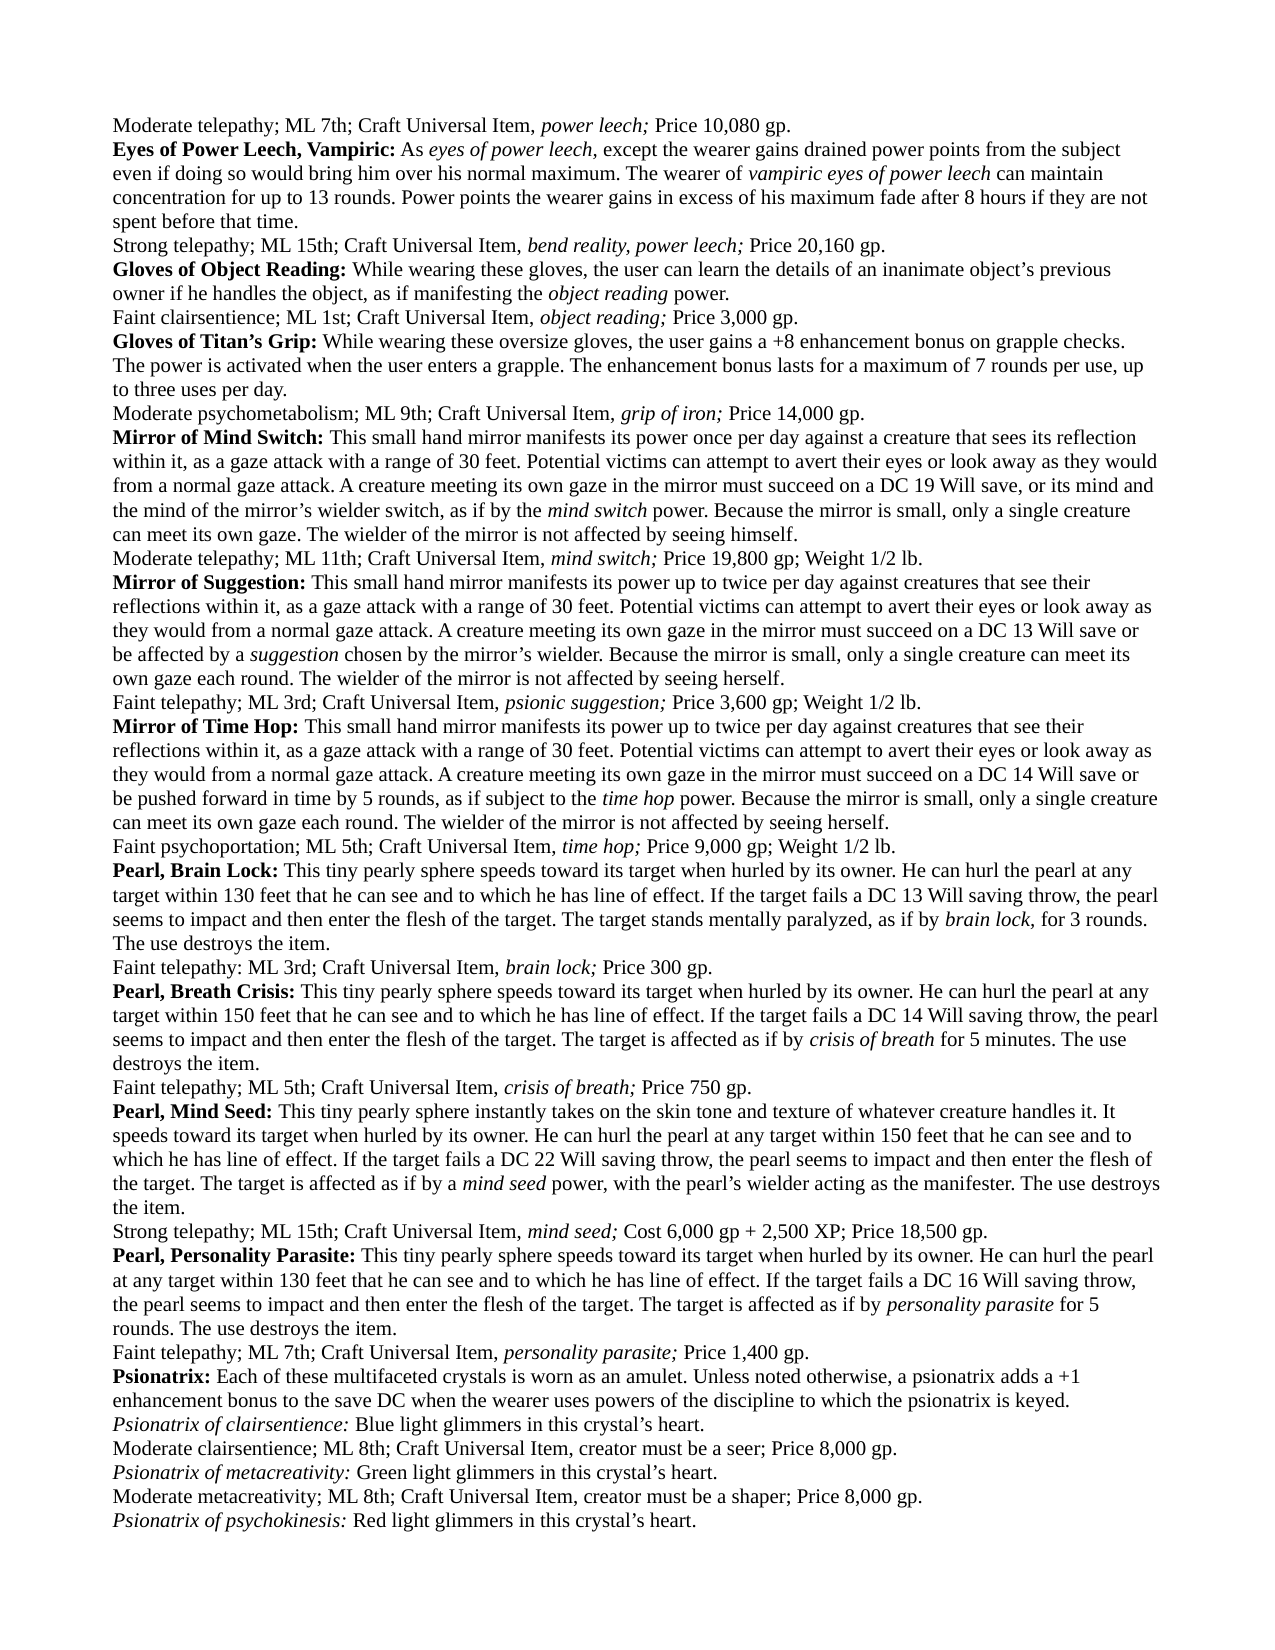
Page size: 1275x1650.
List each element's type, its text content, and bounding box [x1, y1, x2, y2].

text Faint psychoportation; ML 5th; Craft Universal Item, time hop; Price 9,000 gp; Weight 1/2 lb. [112, 834, 1162, 858]
text Psionatrix: Each of these multifaceted crystals is worn as an amulet. Unless noted otherwise, a psionatrix adds a +1 enhancement bonus to the save DC when the wearer uses powers of the discipline to which the psionatrix is keyed. [112, 1364, 1162, 1412]
text Pearl, Brain Lock: This tiny pearly sphere speeds toward its target when hurled by its owner. He can hurl the pearl at any target within 130 feet that he can see and to which he has line of effect. If the target fails a DC 13 Will saving throw, the pearl seems to impact and then enter the flesh of the target. The target stands mentally paralyzed, as if by brain lock, for 3 rounds. The use destroys the item. [112, 858, 1162, 955]
text Moderate telepathy; ML 7th; Craft Universal Item, power leech; Price 10,080 gp. [112, 112, 1162, 137]
text Eyes of Power Leech, Vampiric: As eyes of power leech, except the wearer gains drained power points from the subject even if doing so would bring him over his normal maximum. The wearer of vampiric eyes of power leech can maintain concentration for up to 13 rounds. Power points the wearer gains in excess of his maximum fade after 8 hours if they are not spent before that time. [112, 137, 1162, 233]
text Moderate psychometabolism; ML 9th; Craft Universal Item, grip of iron; Price 14,000 gp. [112, 401, 1162, 425]
text Psionatrix of psychokinesis: Red light glimmers in this crystal’s heart. [112, 1508, 1162, 1532]
text Strong telepathy; ML 15th; Craft Universal Item, bend reality, power leech; Price 20,160 gp. [112, 233, 1162, 257]
text Gloves of Object Reading: While wearing these gloves, the user can learn the details of an inanimate object’s previous owner if he handles the object, as if manifesting the object reading power. [112, 257, 1162, 305]
text Faint telepathy; ML 5th; Craft Universal Item, crisis of breath; Price 750 gp. [112, 1075, 1162, 1099]
text Moderate metacreativity; ML 8th; Craft Universal Item, creator must be a shaper; Price 8,000 gp. [112, 1484, 1162, 1508]
text Pearl, Personality Parasite: This tiny pearly sphere speeds toward its target when hurled by its owner. He can hurl the pearl at any target within 130 feet that he can see and to which he has line of effect. If the target fails a DC 16 Will saving throw, the pearl seems to impact and then enter the flesh of the target. The target is affected as if by personality parasite for 5 rounds. The use destroys the item. [112, 1243, 1162, 1340]
text Strong telepathy; ML 15th; Craft Universal Item, mind seed; Cost 6,000 gp + 2,500 XP; Price 18,500 gp. [112, 1219, 1162, 1243]
text Pearl, Mind Seed: This tiny pearly sphere instantly takes on the skin tone and texture of whatever creature handles it. It speeds toward its target when hurled by its owner. He can hurl the pearl at any target within 150 feet that he can see and to which he has line of effect. If the target fails a DC 22 Will saving throw, the pearl seems to impact and then enter the flesh of the target. The target is affected as if by a mind seed power, with the pearl’s wielder acting as the manifester. The use destroys the item. [112, 1099, 1162, 1219]
text Faint telepathy: ML 3rd; Craft Universal Item, brain lock; Price 300 gp. [112, 955, 1162, 979]
text Moderate clairsentience; ML 8th; Craft Universal Item, creator must be a seer; Price 8,000 gp. [112, 1436, 1162, 1460]
text Mirror of Mind Switch: This small hand mirror manifests its power once per day against a creature that sees its reflection within it, as a gaze attack with a range of 30 feet. Potential victims can attempt to avert their eyes or look away as they would from a normal gaze attack. A creature meeting its own gaze in the mirror must succeed on a DC 19 Will save, or its mind and the mind of the mirror’s wielder switch, as if by the mind switch power. Because the mirror is small, only a single creature can meet its own gaze. The wielder of the mirror is not affected by seeing himself. [112, 425, 1162, 546]
text Gloves of Titan’s Grip: While wearing these oversize gloves, the user gains a +8 enhancement bonus on grapple checks. The power is activated when the user enters a grapple. The enhancement bonus lasts for a maximum of 7 rounds per use, up to three uses per day. [112, 329, 1162, 401]
text Mirror of Time Hop: This small hand mirror manifests its power up to twice per day against creatures that see their reflections within it, as a gaze attack with a range of 30 feet. Potential victims can attempt to avert their eyes or look away as they would from a normal gaze attack. A creature meeting its own gaze in the mirror must succeed on a DC 14 Will save or be pushed forward in time by 5 rounds, as if subject to the time hop power. Because the mirror is small, only a single creature can meet its own gaze each round. The wielder of the mirror is not affected by seeing herself. [112, 714, 1162, 834]
text Psionatrix of clairsentience: Blue light glimmers in this crystal’s heart. [112, 1412, 1162, 1436]
text Mirror of Suggestion: This small hand mirror manifests its power up to twice per day against creatures that see their reflections within it, as a gaze attack with a range of 30 feet. Potential victims can attempt to avert their eyes or look away as they would from a normal gaze attack. A creature meeting its own gaze in the mirror must succeed on a DC 13 Will save or be affected by a suggestion chosen by the mirror’s wielder. Because the mirror is small, only a single creature can meet its own gaze each round. The wielder of the mirror is not affected by seeing herself. [112, 570, 1162, 690]
text Moderate telepathy; ML 11th; Craft Universal Item, mind switch; Price 19,800 gp; Weight 1/2 lb. [112, 546, 1162, 570]
text Faint telepathy; ML 3rd; Craft Universal Item, psionic suggestion; Price 3,600 gp; Weight 1/2 lb. [112, 690, 1162, 714]
text Psionatrix of metacreativity: Green light glimmers in this crystal’s heart. [112, 1460, 1162, 1484]
text Faint telepathy; ML 7th; Craft Universal Item, personality parasite; Price 1,400 gp. [112, 1340, 1162, 1364]
text Faint clairsentience; ML 1st; Craft Universal Item, object reading; Price 3,000 gp. [112, 305, 1162, 329]
text Pearl, Breath Crisis: This tiny pearly sphere speeds toward its target when hurled by its owner. He can hurl the pearl at any target within 150 feet that he can see and to which he has line of effect. If the target fails a DC 14 Will saving throw, the pearl seems to impact and then enter the flesh of the target. The target is affected as if by crisis of breath for 5 minutes. The use destroys the item. [112, 979, 1162, 1075]
